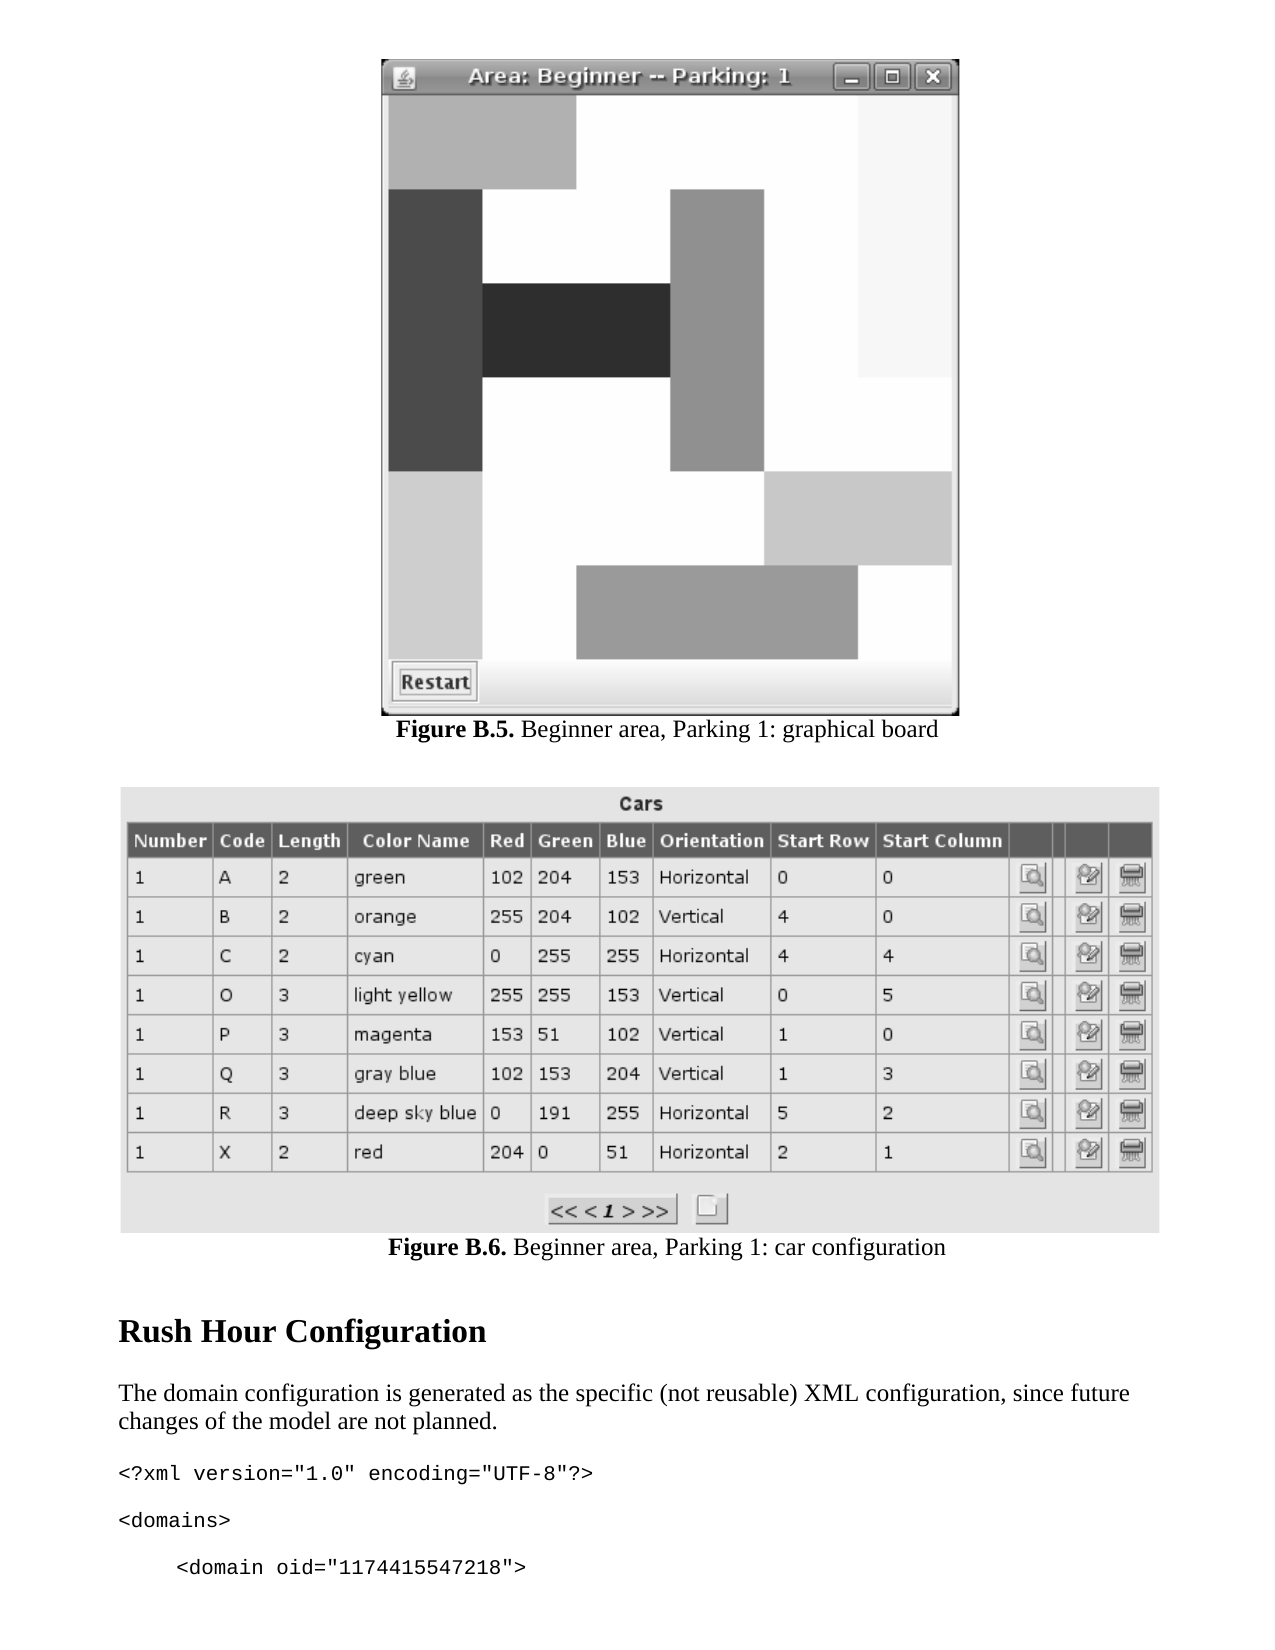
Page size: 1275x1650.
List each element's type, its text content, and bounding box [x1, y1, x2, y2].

subtitle Rush Hour Configuration [118, 1313, 1216, 1350]
text Figure B.5. Beginner area, Parking 1: graphical board [118, 59, 1216, 743]
text <domains> [118, 1510, 1216, 1534]
text The domain configuration is generated as the specific (not reusable) XML configuration, since future changes of the model are not planned. [118, 1379, 1216, 1435]
text <?xml version="1.0" encoding="UTF-8"?> [118, 1463, 1216, 1486]
text <domain oid="1174415547218"> [118, 1557, 1216, 1581]
picture [120, 787, 1160, 1233]
picture [381, 59, 960, 716]
text Figure B.6. Beginner area, Parking 1: car configuration [118, 771, 1216, 1261]
